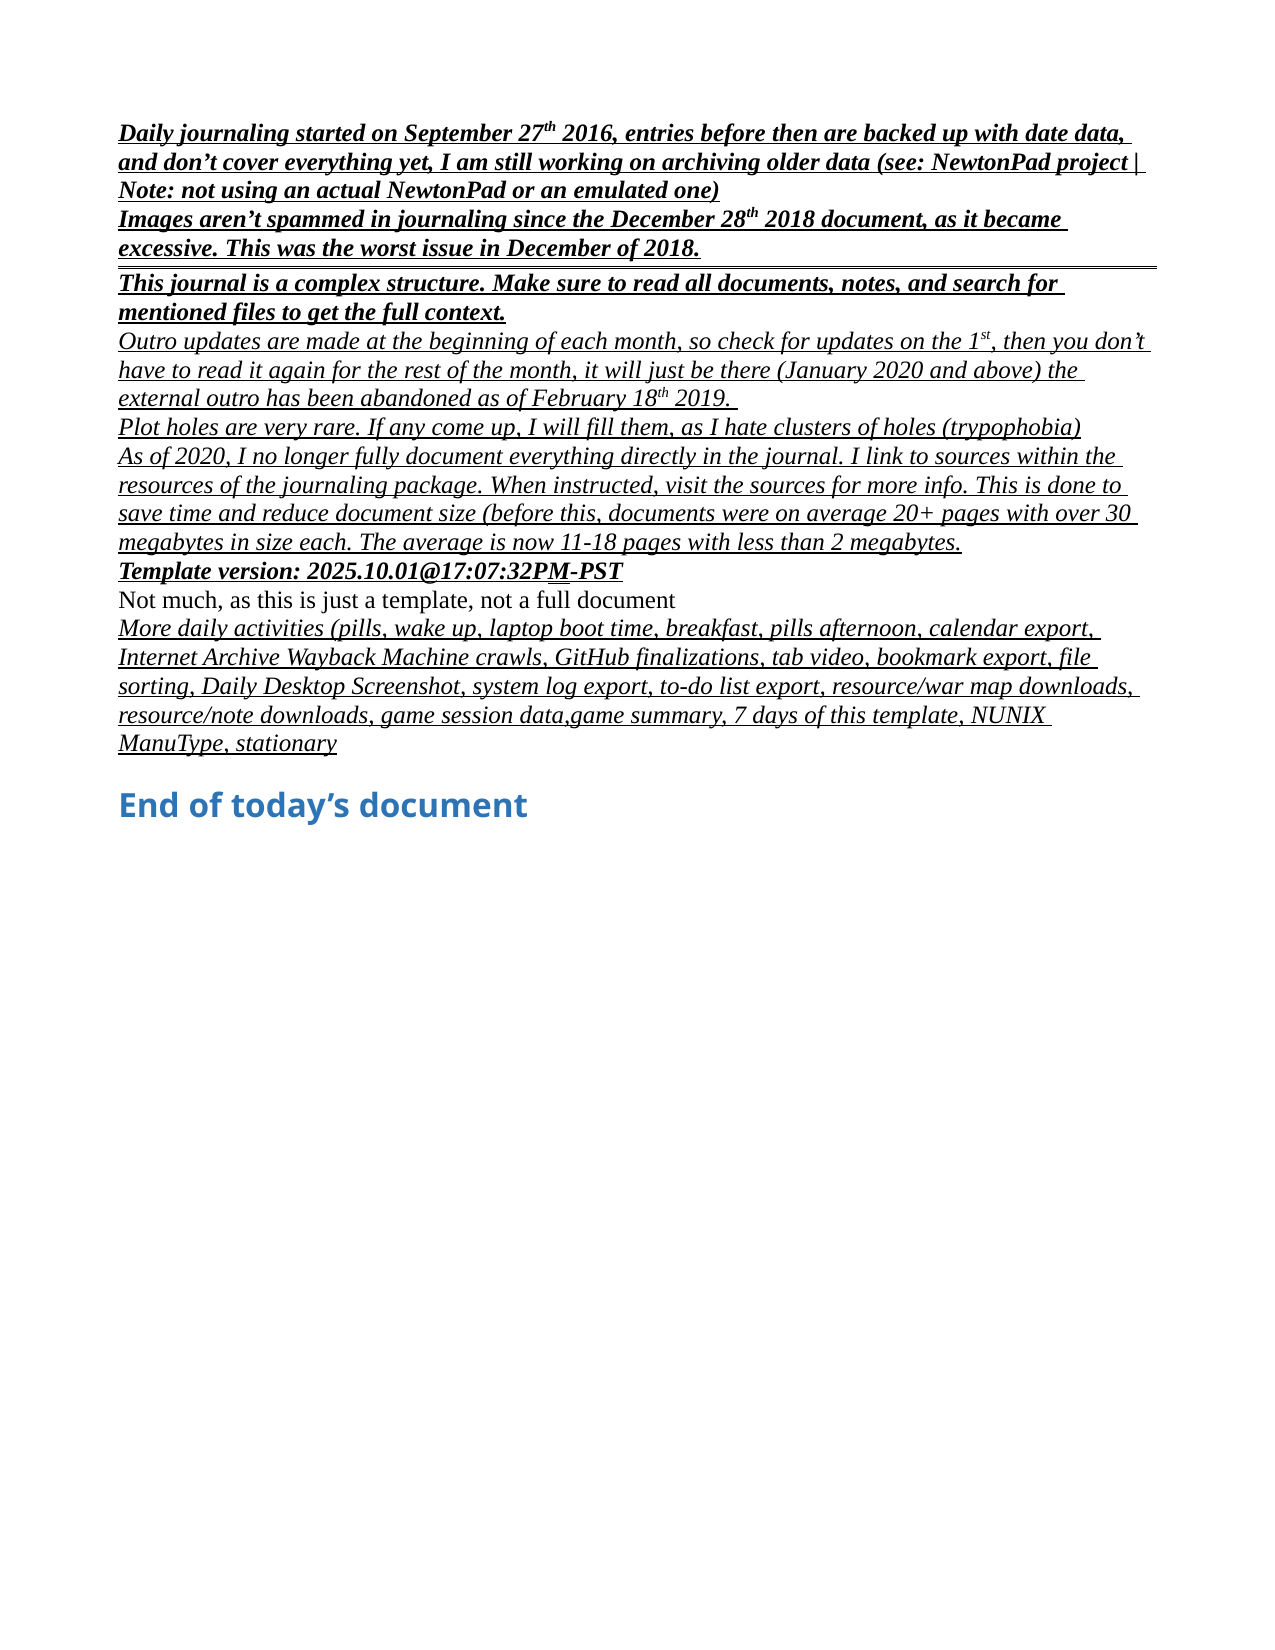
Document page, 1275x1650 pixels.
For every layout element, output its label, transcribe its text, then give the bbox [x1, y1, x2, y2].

text This journal is a complex structure. Make sure to read all documents, notes, and search for mentioned files to get the full context. [118, 269, 1157, 326]
text Outro updates are made at the beginning of each month, so check for updates on the 1st, then you don’t have to read it again for the rest of the month, it will just be there (January 2020 and above) the external outro has been abandoned as of February 18th 2019. [118, 326, 1157, 412]
text As of 2020, I no longer fully document everything directly in the journal. I link to sources within the resources of the journaling package. When instructed, visit the sources for more info. This is done to save time and reduce document size (before this, documents were on average 20+ pages with over 30 megabytes in size each. The average is now 11-18 pages with less than 2 megabytes. [118, 441, 1157, 556]
text Daily journaling started on September 27th 2016, entries before then are backed up with date data, and don’t cover everything yet, I am still working on archiving older data (see: NewtonPad project | Note: not using an actual NewtonPad or an emulated one) [118, 118, 1157, 204]
text More daily activities (pills, wake up, laptop boot time, breakfast, pills afternoon, calendar export, Internet Archive Wayback Machine crawls, GitHub finalizations, tab video, bookmark export, file sorting, Daily Desktop Screenshot, system log export, to-do list export, resource/war map downloads, resource/note downloads, game session data,game summary, 7 days of this template, NUNIX ManuType, stationary [118, 613, 1157, 757]
text Template version: 2025.10.01@17:07:32PM-PST [118, 556, 1157, 585]
text Not much, as this is just a template, not a full document [118, 585, 1157, 613]
subtitle End of today’s document [118, 782, 1157, 828]
text Images aren’t spammed in journaling since the December 28th 2018 document, as it became excessive. This was the worst issue in December of 2018. [118, 204, 1157, 266]
text Plot holes are very rare. If any come up, I will fill them, as I hate clusters of holes (trypophobia) [118, 412, 1157, 441]
